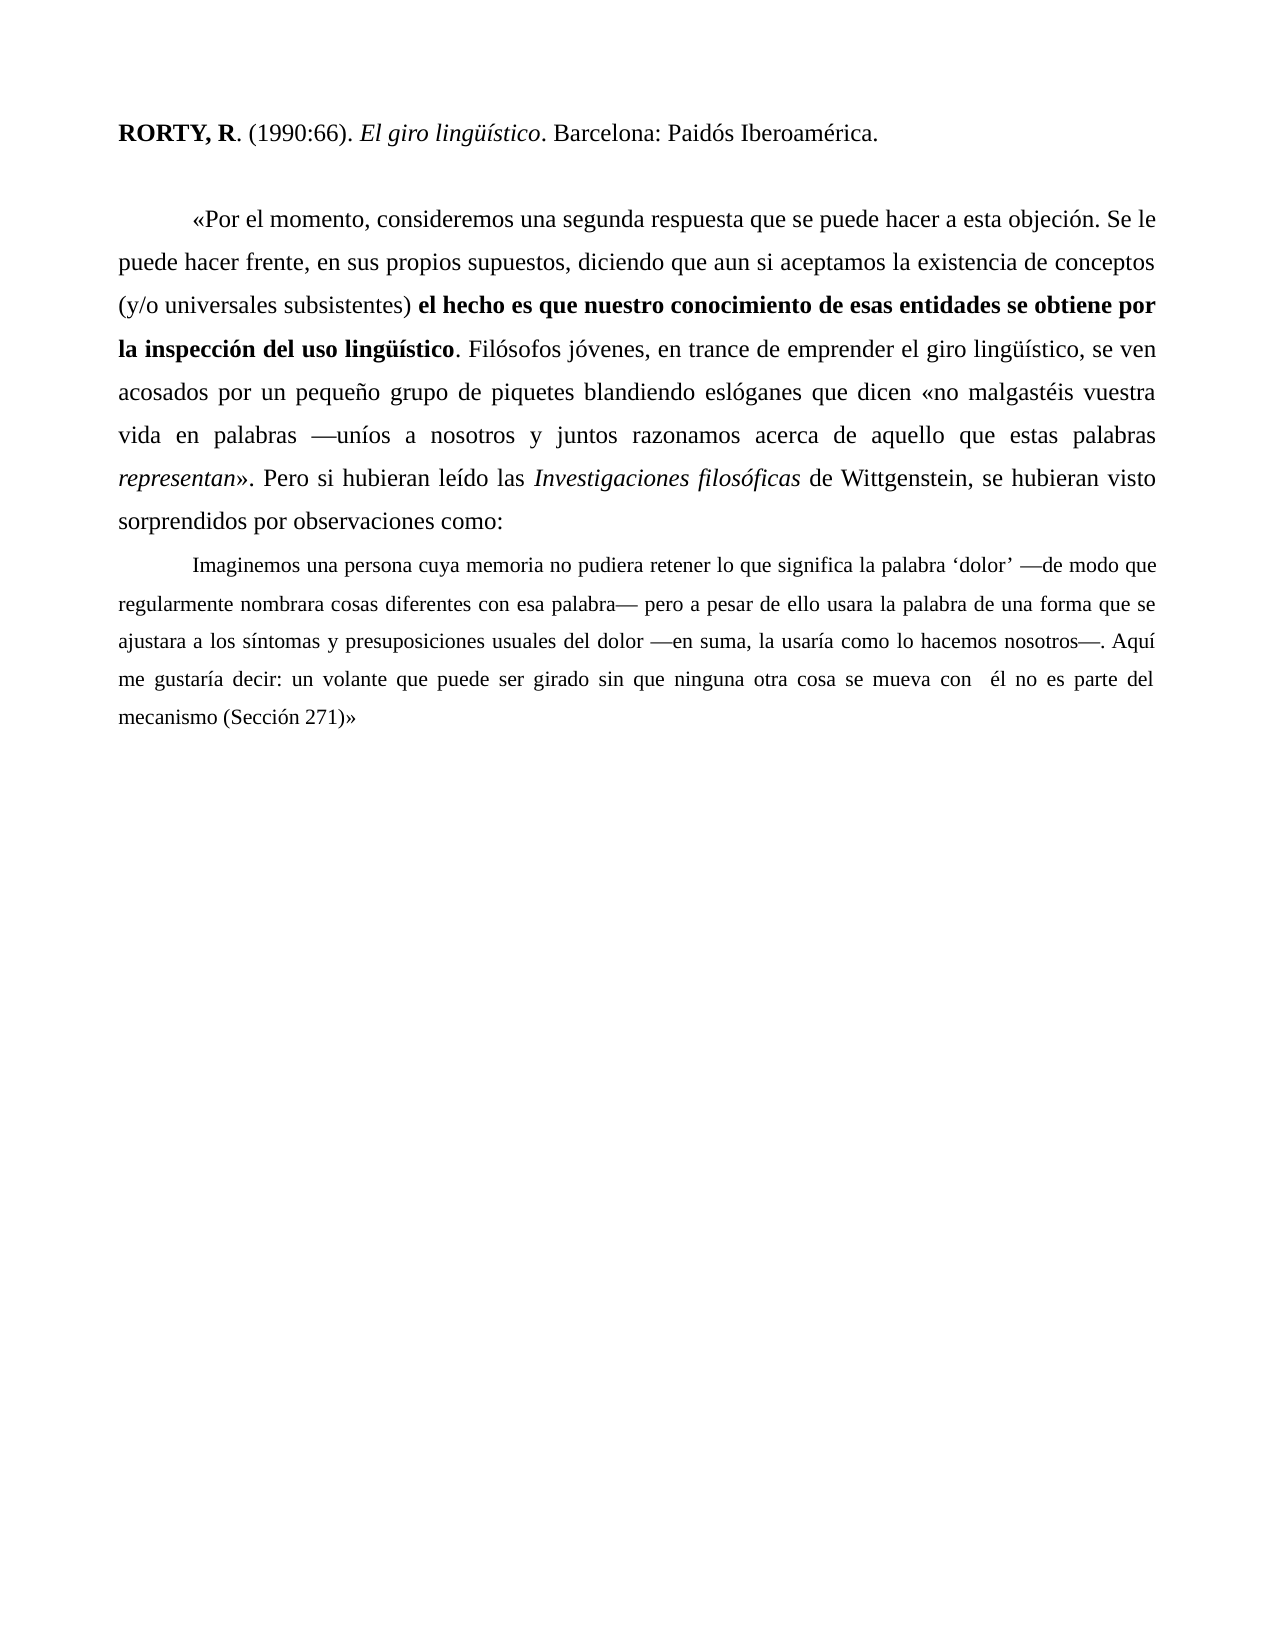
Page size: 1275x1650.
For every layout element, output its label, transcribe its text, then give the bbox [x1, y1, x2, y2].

text «Por el momento, consideremos una segunda respuesta que se puede hacer a esta objeción. Se le puede hacer frente, en sus propios supuestos, diciendo que aun si aceptamos la existencia de conceptos (y/o universales subsistentes) el hecho es que nuestro conocimiento de esas entidades se obtiene por la inspección del uso lingüístico. Filósofos jóvenes, en trance de emprender el giro lingüístico, se ven acosados por un pequeño grupo de piquetes blandiendo eslóganes que dicen «no malgastéis vuestra vida en palabras —uníos a nosotros y juntos razonamos acerca de aquello que estas palabras representan». Pero si hubieran leído las Investigaciones filosóficas de Wittgenstein, se hubieran visto sorprendidos por observaciones como: [118, 204, 1157, 535]
text Imaginemos una persona cuya memoria no pudiera retener lo que significa la palabra ‘dolor’ —de modo que regularmente nombrara cosas diferentes con esa palabra— pero a pesar de ello usara la palabra de una forma que se ajustara a los síntomas y presuposiciones usuales del dolor —en suma, la usaría como lo hacemos nosotros—. Aquí me gustaría decir: un volante que puede ser girado sin que ninguna otra cosa se mueva con él no es parte del mecanismo (Sección 271)» [118, 549, 1157, 729]
text RORTY, R. (1990:66). El giro lingüístico. Barcelona: Paidós Iberoamérica. [118, 118, 1157, 147]
